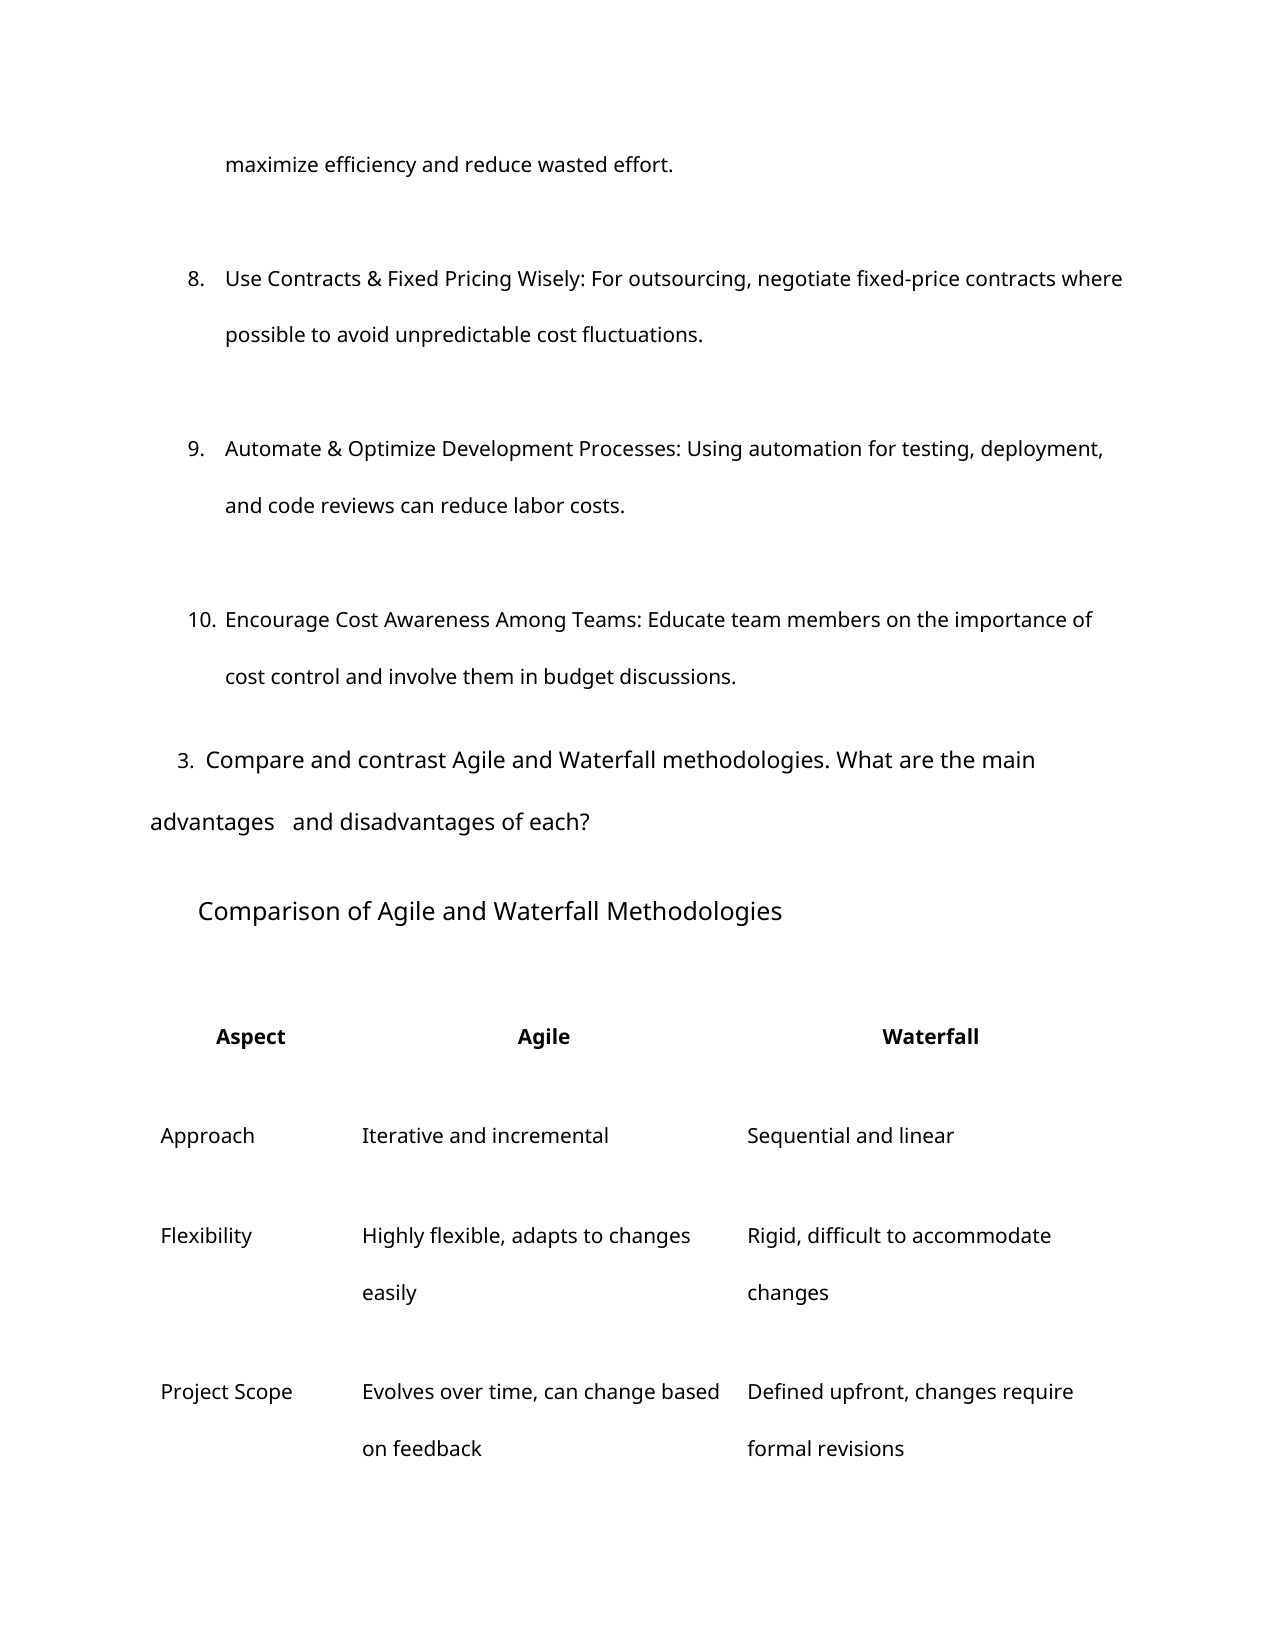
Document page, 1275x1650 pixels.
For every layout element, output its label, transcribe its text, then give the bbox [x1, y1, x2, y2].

list Automate & Optimize Development Processes: Using automation for testing, deployment, and code reviews can reduce labor costs. [187, 434, 1125, 577]
table_cell Approach [150, 1086, 351, 1185]
table_cell Defined upfront, changes require formal revisions [737, 1342, 1125, 1498]
text 3. Compare and contrast Agile and Waterfall methodologies. What are the main advantages and disadvantages of each? [150, 744, 1125, 837]
table_cell Evolves over time, can change based on feedback [351, 1342, 737, 1498]
list Use Contracts & Fixed Pricing Wisely: For outsourcing, negotiate fixed-price contracts where possible to avoid unpredictable cost fluctuations. [187, 264, 1125, 406]
table_cell Flexibility [150, 1185, 351, 1342]
table_header Waterfall [737, 987, 1125, 1086]
table_header Aspect [150, 987, 351, 1086]
table_cell Sequential and linear [737, 1086, 1125, 1185]
table_cell Highly flexible, adapts to changes easily [351, 1185, 737, 1342]
text Comparison of Agile and Waterfall Methodologies [150, 894, 1125, 928]
table_cell Iterative and incremental [351, 1086, 737, 1185]
table_cell Project Scope [150, 1342, 351, 1498]
table_header Agile [351, 987, 737, 1086]
table_cell Rigid, difficult to accommodate changes [737, 1185, 1125, 1342]
list maximize efficiency and reduce wasted effort. [187, 150, 1125, 235]
list Encourage Cost Awareness Among Teams: Educate team members on the importance of cost control and involve them in budget discussions. [187, 605, 1125, 690]
